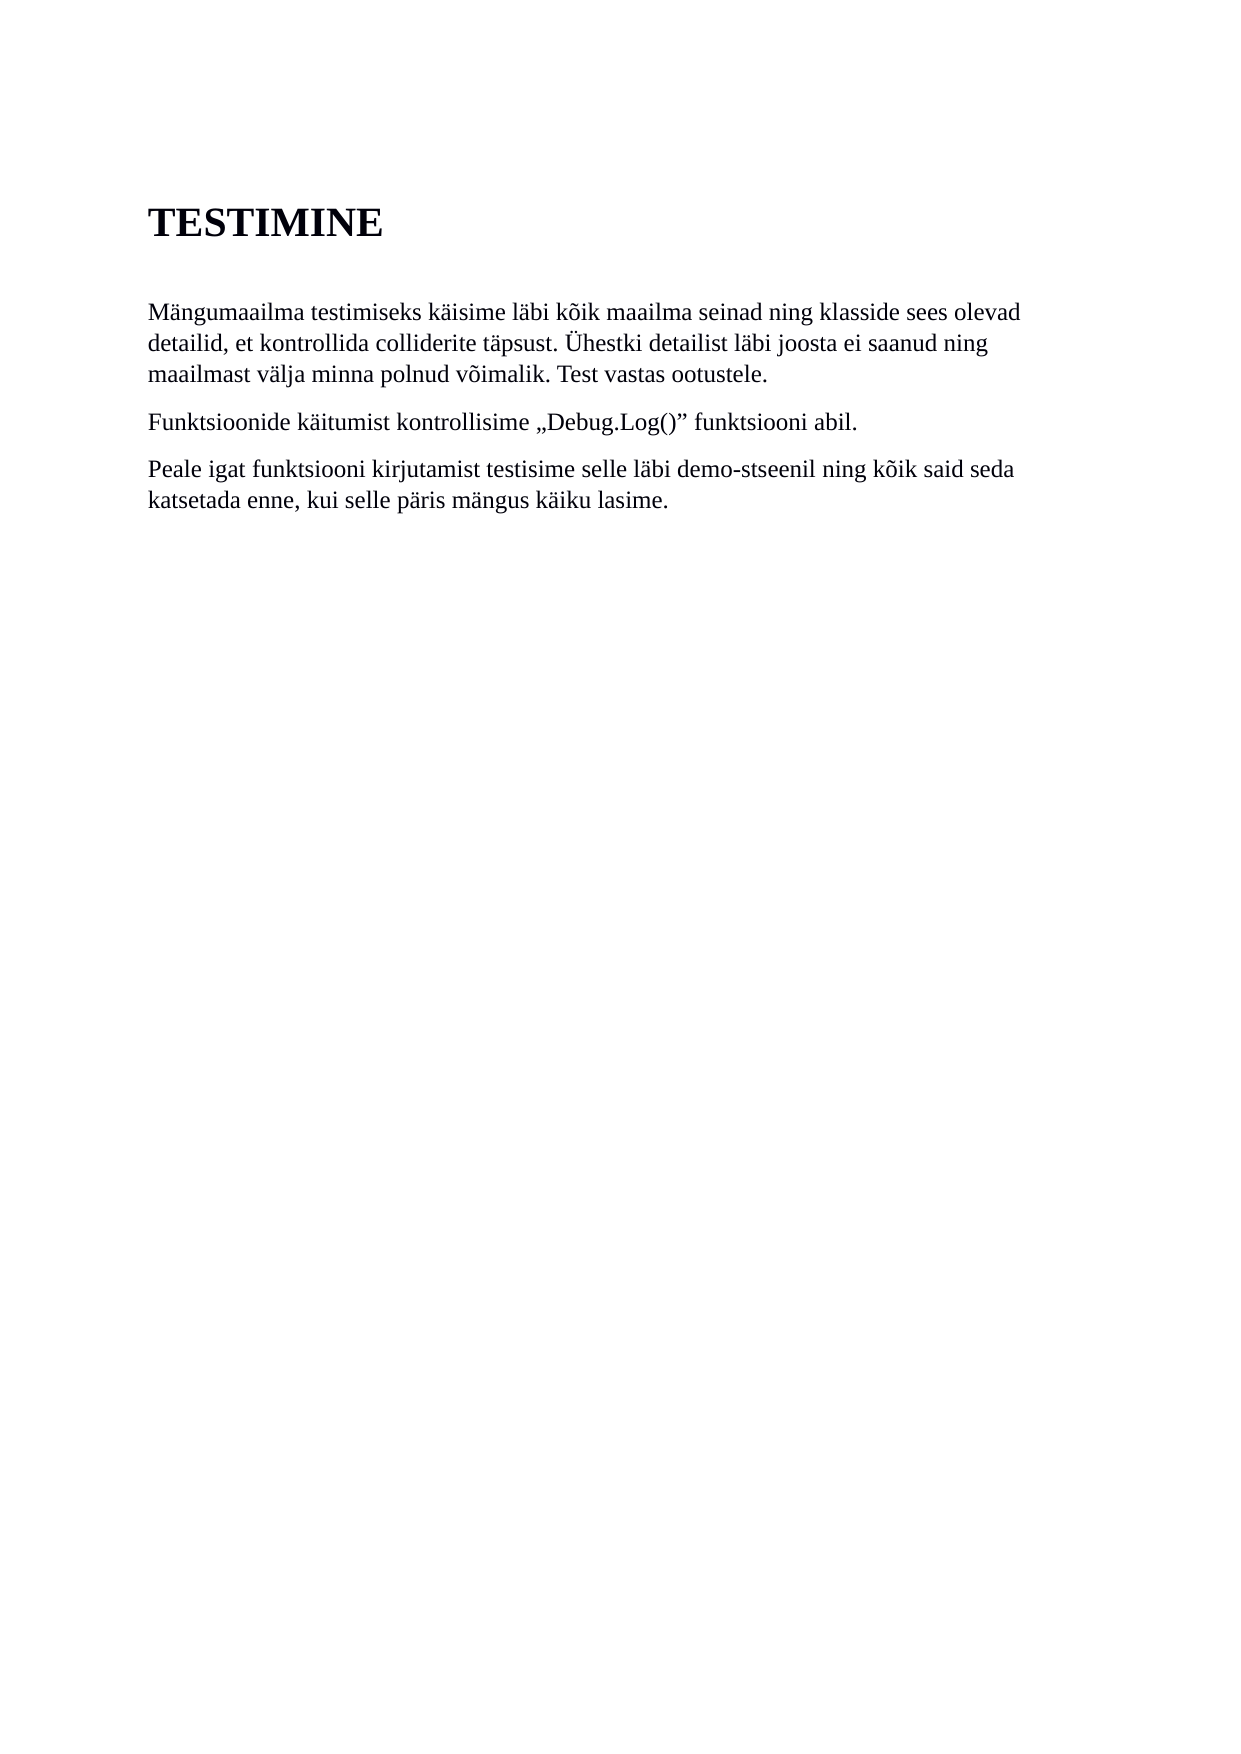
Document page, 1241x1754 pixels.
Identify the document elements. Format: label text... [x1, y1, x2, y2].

text Peale igat funktsiooni kirjutamist testisime selle läbi demo-stseenil ning kõik said seda katsetada enne, kui selle päris mängus käiku lasime. [148, 454, 1093, 514]
text Mängumaailma testimiseks käisime läbi kõik maailma seinad ning klasside sees olevad detailid, et kontrollida colliderite täpsust. Ühestki detailist läbi joosta ei saanud ning maailmast välja minna polnud võimalik. Test vastas ootustele. [148, 297, 1093, 388]
text Funktsioonide käitumist kontrollisime „Debug.Log()” funktsiooni abil. [148, 407, 1093, 436]
subtitle TESTIMINE [148, 198, 1093, 246]
